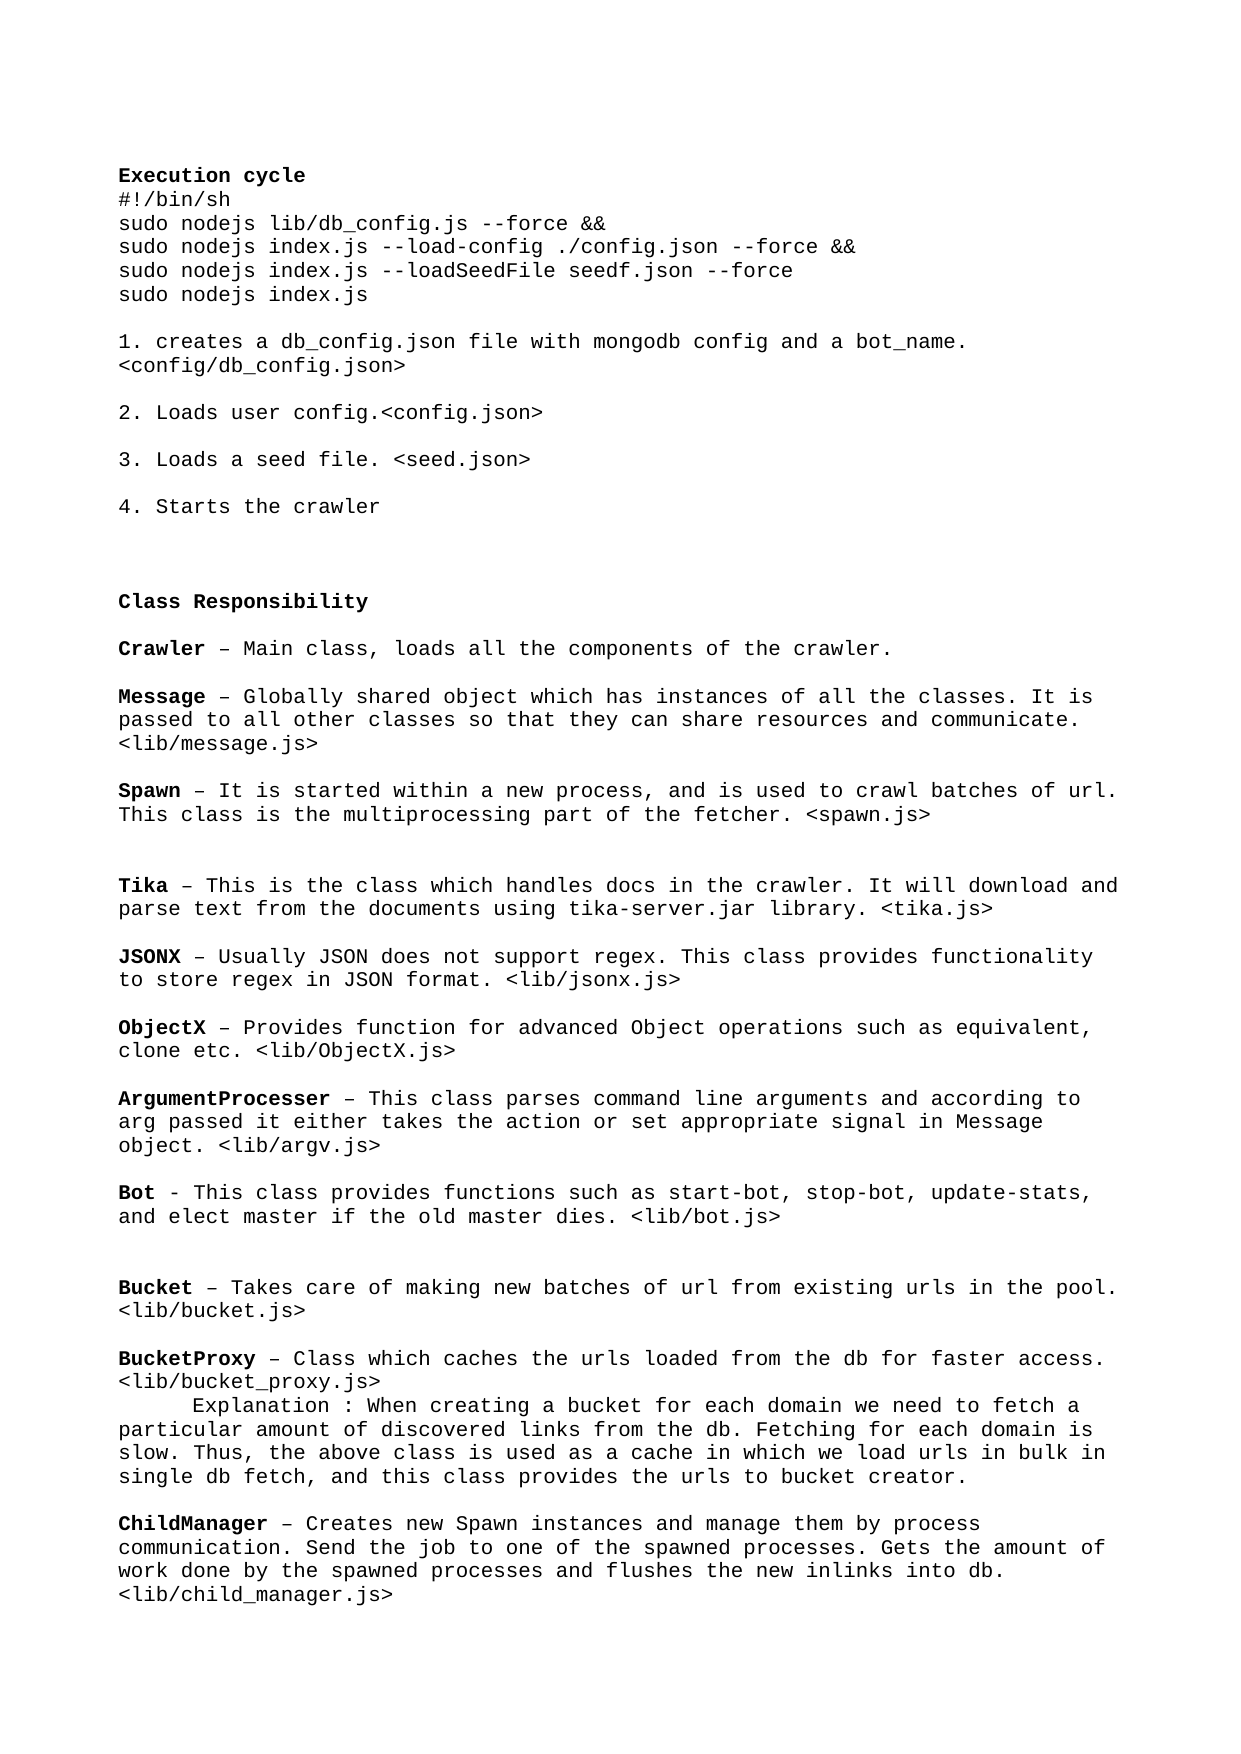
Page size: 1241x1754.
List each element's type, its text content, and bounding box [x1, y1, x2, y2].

text ArgumentProcesser – This class parses command line arguments and according to arg passed it either takes the action or set appropriate signal in Message object. <lib/argv.js> [118, 1088, 1122, 1158]
text sudo nodejs lib/db_config.js --force && [118, 213, 1122, 236]
text <lib/bucket.js> [118, 1300, 1122, 1324]
text 2. Loads user config.<config.json> [118, 402, 1122, 426]
text sudo nodejs index.js [118, 284, 1122, 307]
text ObjectX – Provides function for advanced Object operations such as equivalent, clone etc. <lib/ObjectX.js> [118, 1017, 1122, 1064]
text Crawler – Main class, loads all the components of the crawler. [118, 638, 1122, 662]
text Bucket – Takes care of making new batches of url from existing urls in the pool. [118, 1277, 1122, 1300]
text Explanation : When creating a bucket for each domain we need to fetch a particular amount of discovered links from the db. Fetching for each domain is slow. Thus, the above class is used as a cache in which we load urls in bulk in single db fetch, and this class provides the urls to bucket creator. [118, 1395, 1122, 1489]
text 4. Starts the crawler [118, 496, 1122, 520]
text #!/bin/sh [118, 189, 1122, 213]
text 1. creates a db_config.json file with mongodb config and a bot_name. <config/db_config.json> [118, 331, 1122, 378]
text Bot - This class provides functions such as start-bot, stop-bot, update-stats, and elect master if the old master dies. <lib/bot.js> [118, 1182, 1122, 1229]
text JSONX – Usually JSON does not support regex. This class provides functionality to store regex in JSON format. <lib/jsonx.js> [118, 946, 1122, 993]
text Message – Globally shared object which has instances of all the classes. It is passed to all other classes so that they can share resources and communicate. <lib/message.js> [118, 686, 1122, 757]
text <lib/bucket_proxy.js> [118, 1371, 1122, 1395]
text Tika – This is the class which handles docs in the crawler. It will download and parse text from the documents using tika-server.jar library. <tika.js> [118, 875, 1122, 922]
text ChildManager – Creates new Spawn instances and manage them by process communication. Send the job to one of the spawned processes. Gets the amount of work done by the spawned processes and flushes the new inlinks into db. [118, 1513, 1122, 1584]
text sudo nodejs index.js --loadSeedFile seedf.json --force [118, 260, 1122, 284]
text <lib/child_manager.js> [118, 1584, 1122, 1608]
text BucketProxy – Class which caches the urls loaded from the db for faster access. [118, 1348, 1122, 1371]
text sudo nodejs index.js --load-config ./config.json --force && [118, 236, 1122, 260]
text 3. Loads a seed file. <seed.json> [118, 449, 1122, 473]
text Execution cycle [118, 165, 1122, 189]
text Spawn – It is started within a new process, and is used to crawl batches of url. This class is the multiprocessing part of the fetcher. <spawn.js> [118, 780, 1122, 827]
text Class Responsibility [118, 591, 1122, 615]
